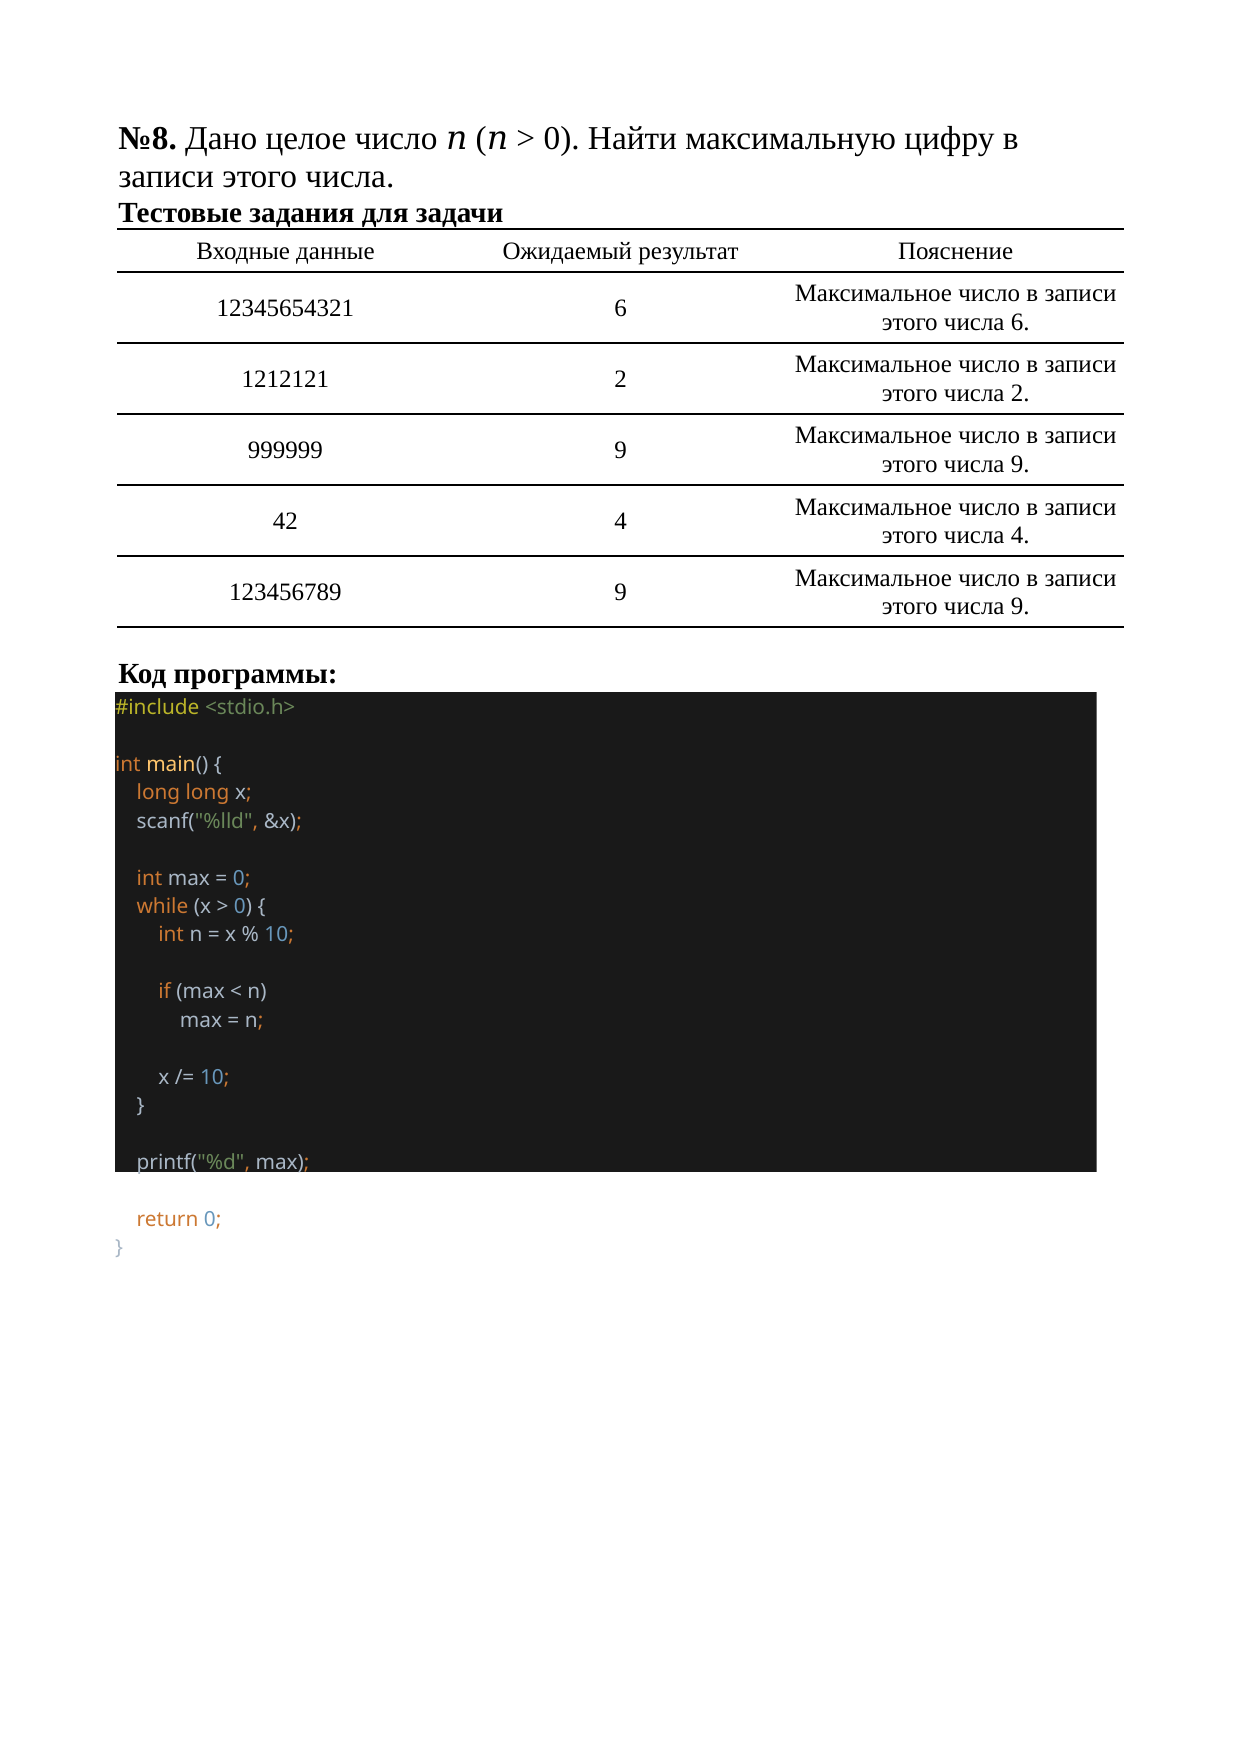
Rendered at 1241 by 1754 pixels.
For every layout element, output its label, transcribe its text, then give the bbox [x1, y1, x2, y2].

table_cell 2 [453, 344, 787, 413]
table_header Пояснение [788, 230, 1123, 271]
table_cell 999999 [117, 415, 453, 484]
table_cell 4 [453, 486, 787, 555]
table_cell 123456789 [117, 557, 453, 626]
table_cell 42 [117, 486, 453, 555]
text №8. Дано целое число 𝑛 (𝑛 > 0). Найти максимальную цифру в записи этого числа. [118, 118, 1122, 195]
text Тестовые задания для задачи [118, 195, 1122, 228]
table_header Входные данные [117, 230, 453, 271]
table_cell 1212121 [117, 344, 453, 413]
table_header Ожидаемый результат [453, 230, 787, 271]
table_cell 9 [453, 415, 787, 484]
table_cell Максимальное число в записи этого числа 4. [788, 486, 1123, 555]
table_cell 12345654321 [117, 273, 453, 342]
table_cell Максимальное число в записи этого числа 9. [788, 415, 1123, 484]
table_cell Максимальное число в записи этого числа 2. [788, 344, 1123, 413]
table_cell Максимальное число в записи этого числа 6. [788, 273, 1123, 342]
table_cell 6 [453, 273, 787, 342]
table_cell Максимальное число в записи этого числа 9. [788, 557, 1123, 626]
text Код программы: [118, 657, 1122, 690]
table_cell 9 [453, 557, 787, 626]
